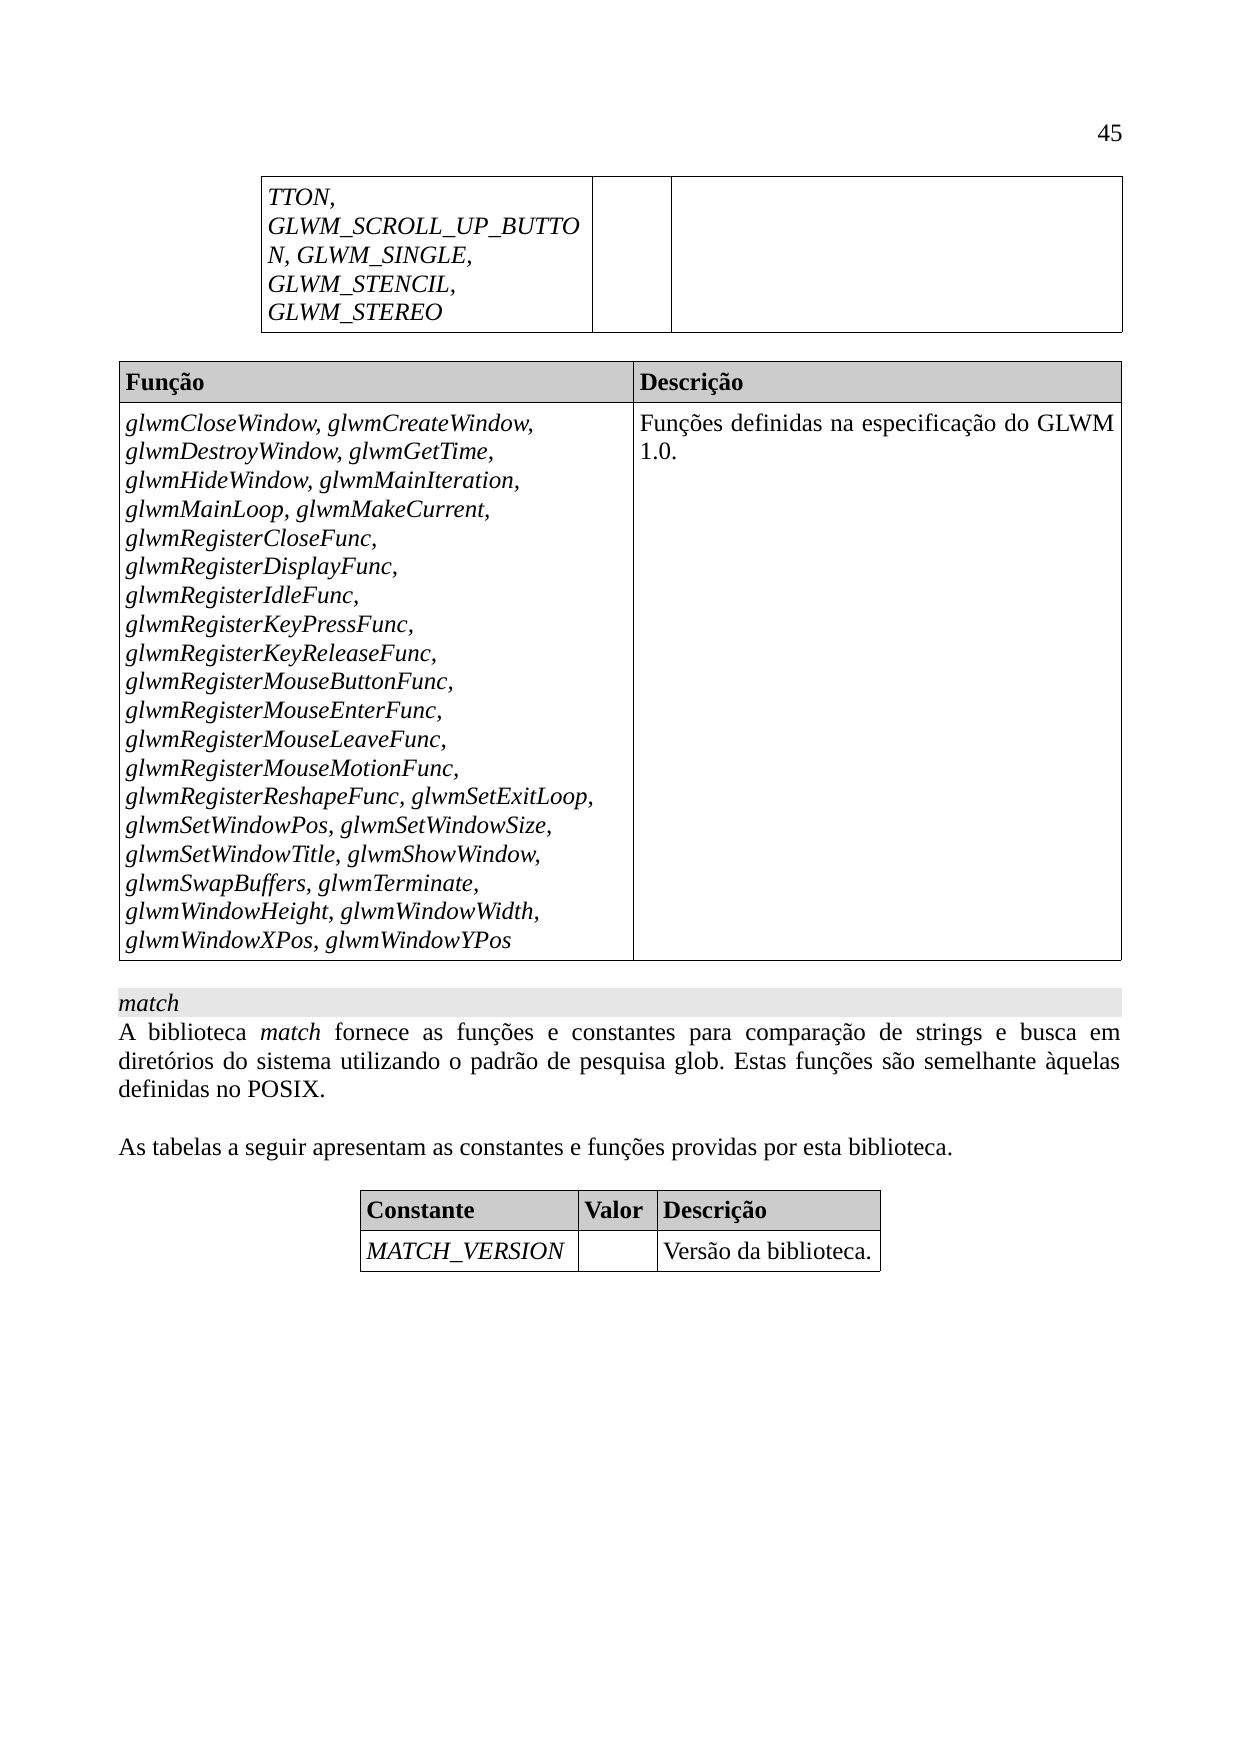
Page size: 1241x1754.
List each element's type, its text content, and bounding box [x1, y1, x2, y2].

text A biblioteca match fornece as funções e constantes para comparação de strings e busca em diretórios do sistema utilizando o padrão de pesquisa glob. Estas funções são semelhante àquelas definidas no POSIX. [118, 1017, 1122, 1103]
table_cell MATCH_VERSION [361, 1231, 578, 1271]
table_header Função [120, 362, 633, 402]
table_header Constante [361, 1191, 578, 1230]
table_cell Versão da biblioteca. [658, 1231, 880, 1271]
table_header Valor [579, 1191, 657, 1230]
text match [118, 988, 1122, 1017]
table_cell [579, 1231, 657, 1271]
text As tabelas a seguir apresentam as constantes e funções providas por esta biblioteca. [118, 1132, 1122, 1161]
table_cell [672, 177, 1122, 332]
table_cell TTON, GLWM_SCROLL_UP_BUTTON, GLWM_SINGLE, GLWM_STENCIL, GLWM_STEREO [262, 177, 592, 332]
table_header Descrição [658, 1191, 880, 1230]
table_cell Funções definidas na especificação do GLWM 1.0. [634, 403, 1121, 960]
table_header Descrição [634, 362, 1121, 402]
table_cell glwmCloseWindow, glwmCreateWindow, glwmDestroyWindow, glwmGetTime, glwmHideWindow, glwmMainIteration, glwmMainLoop, glwmMakeCurrent, glwmRegisterCloseFunc, glwmRegisterDisplayFunc, glwmRegisterIdleFunc, glwmRegisterKeyPressFunc, glwmRegisterKeyReleaseFunc, glwmRegisterMouseButtonFunc, glwmRegisterMouseEnterFunc, glwmRegisterMouseLeaveFunc, glwmRegisterMouseMotionFunc, glwmRegisterReshapeFunc, glwmSetExitLoop, glwmSetWindowPos, glwmSetWindowSize, glwmSetWindowTitle, glwmShowWindow, glwmSwapBuffers, glwmTerminate, glwmWindowHeight, glwmWindowWidth, glwmWindowXPos, glwmWindowYPos [120, 403, 633, 960]
table_cell [593, 177, 671, 332]
